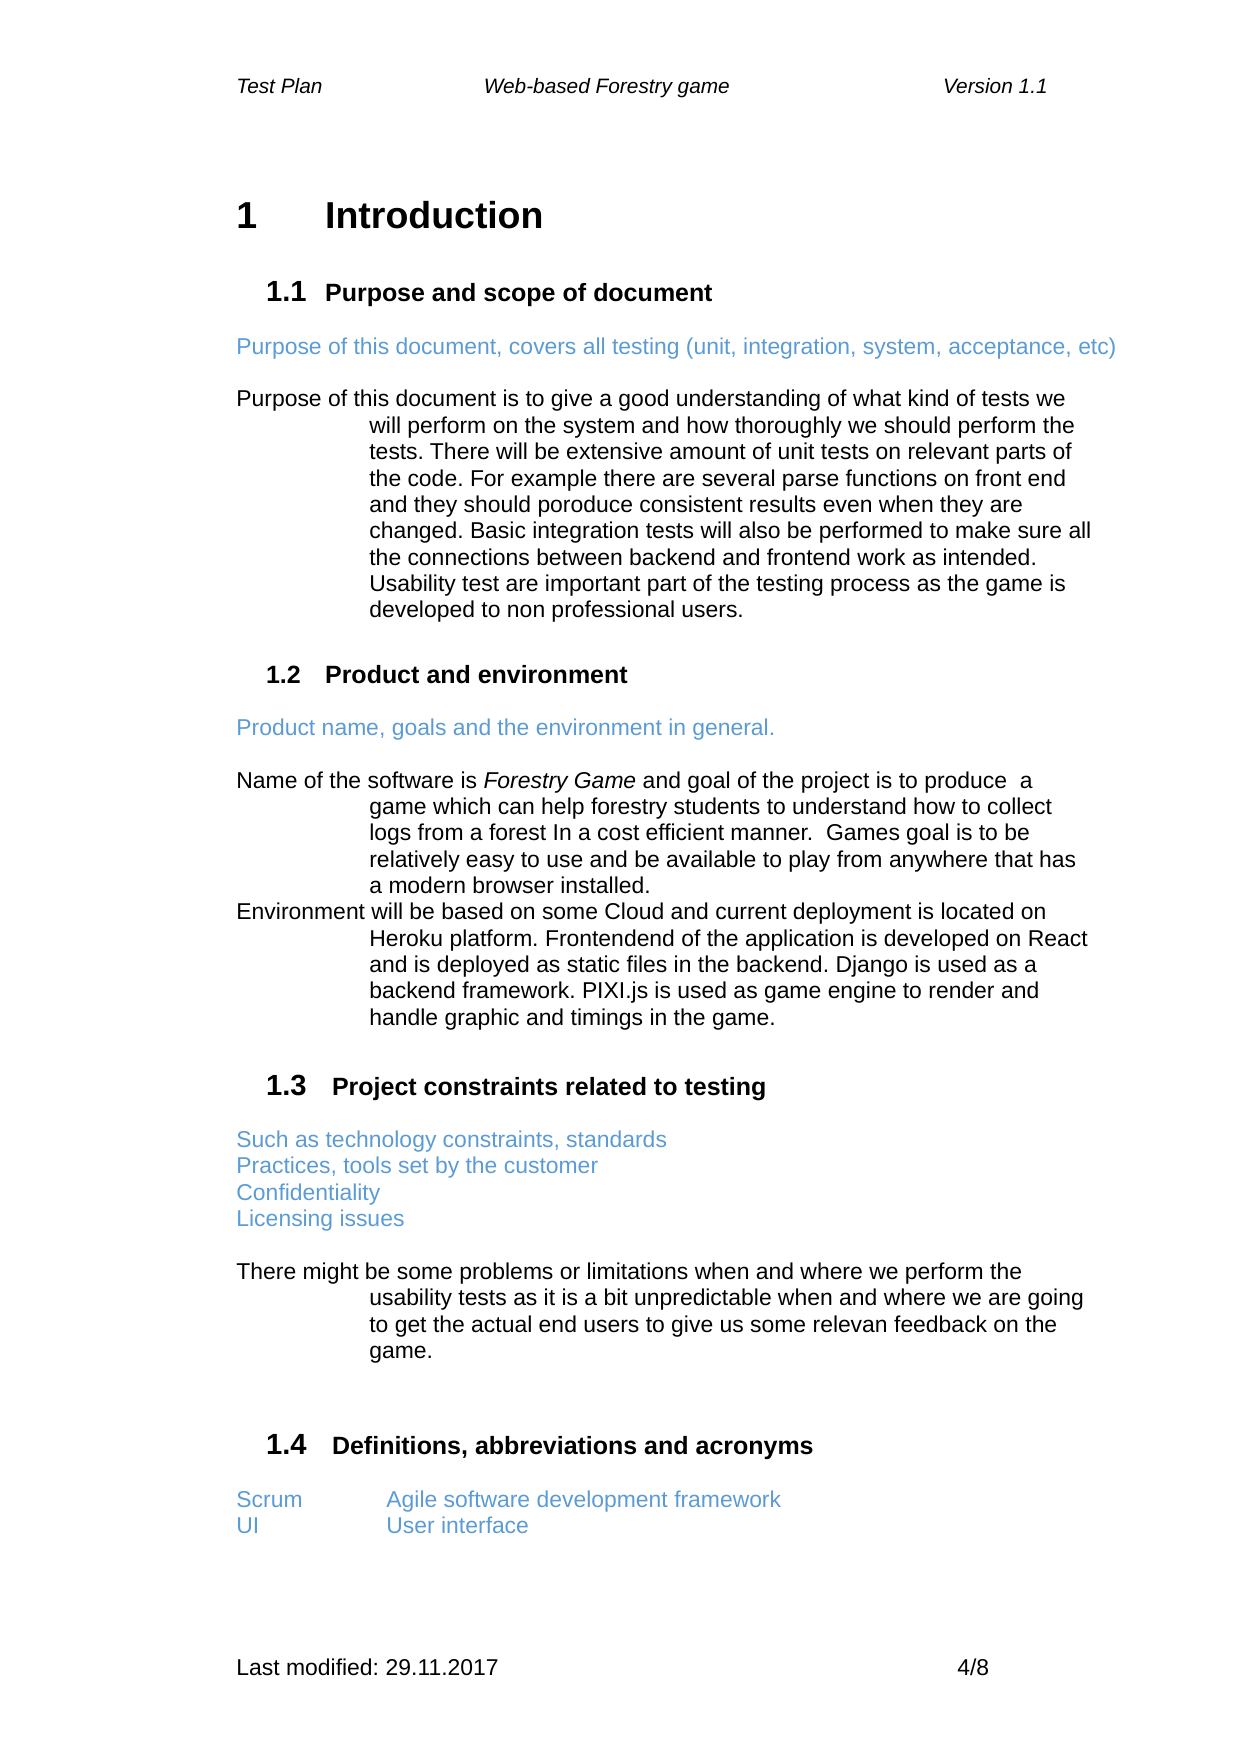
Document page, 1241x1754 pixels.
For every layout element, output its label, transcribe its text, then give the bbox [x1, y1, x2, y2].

text Product name, goals and the environment in general. [236, 714, 1122, 740]
text Purpose of this document is to give a good understanding of what kind of tests we will perform on the system and how thoroughly we should perform the tests. There will be extensive amount of unit tests on relevant parts of the code. For example there are several parse functions on front end and they should poroduce consistent results even when they are changed. Basic integration tests will also be performed to make sure all the connections between backend and frontend work as intended. Usability test are important part of the testing process as the game is developed to non professional users. [236, 385, 1093, 623]
subtitle Purpose and scope of document [266, 274, 1122, 308]
subtitle Definitions, abbreviations and acronyms [266, 1427, 1122, 1461]
text Practices, tools set by the customer [236, 1152, 1122, 1179]
text Environment will be based on some Cloud and current deployment is located on Heroku platform. Frontendend of the application is developed on React and is deployed as static files in the backend. Django is used as a backend framework. PIXI.js is used as game engine to render and handle graphic and timings in the game. [236, 898, 1093, 1030]
text Licensing issues [236, 1205, 1122, 1232]
subtitle Introduction [236, 193, 1122, 237]
subtitle Product and environment [266, 660, 1122, 689]
text There might be some problems or limitations when and where we perform the usability tests as it is a bit unpredictable when and where we are going to get the actual end users to give us some relevan feedback on the game. [236, 1258, 1093, 1363]
text Name of the software is Forestry Game and goal of the project is to produce a game which can help forestry students to understand how to collect logs from a forest In a cost efficient manner. Games goal is to be relatively easy to use and be available to play from anywhere that has a modern browser installed. [236, 767, 1093, 898]
text Such as technology constraints, standards [236, 1126, 1122, 1152]
subtitle Project constraints related to testing [266, 1068, 1122, 1101]
text Scrum Agile software development framework [236, 1486, 1122, 1512]
text UI User interface [236, 1512, 1122, 1538]
text Purpose of this document, covers all testing (unit, integration, system, acceptance, etc) [236, 333, 1122, 359]
text Confidentiality [236, 1179, 1122, 1205]
